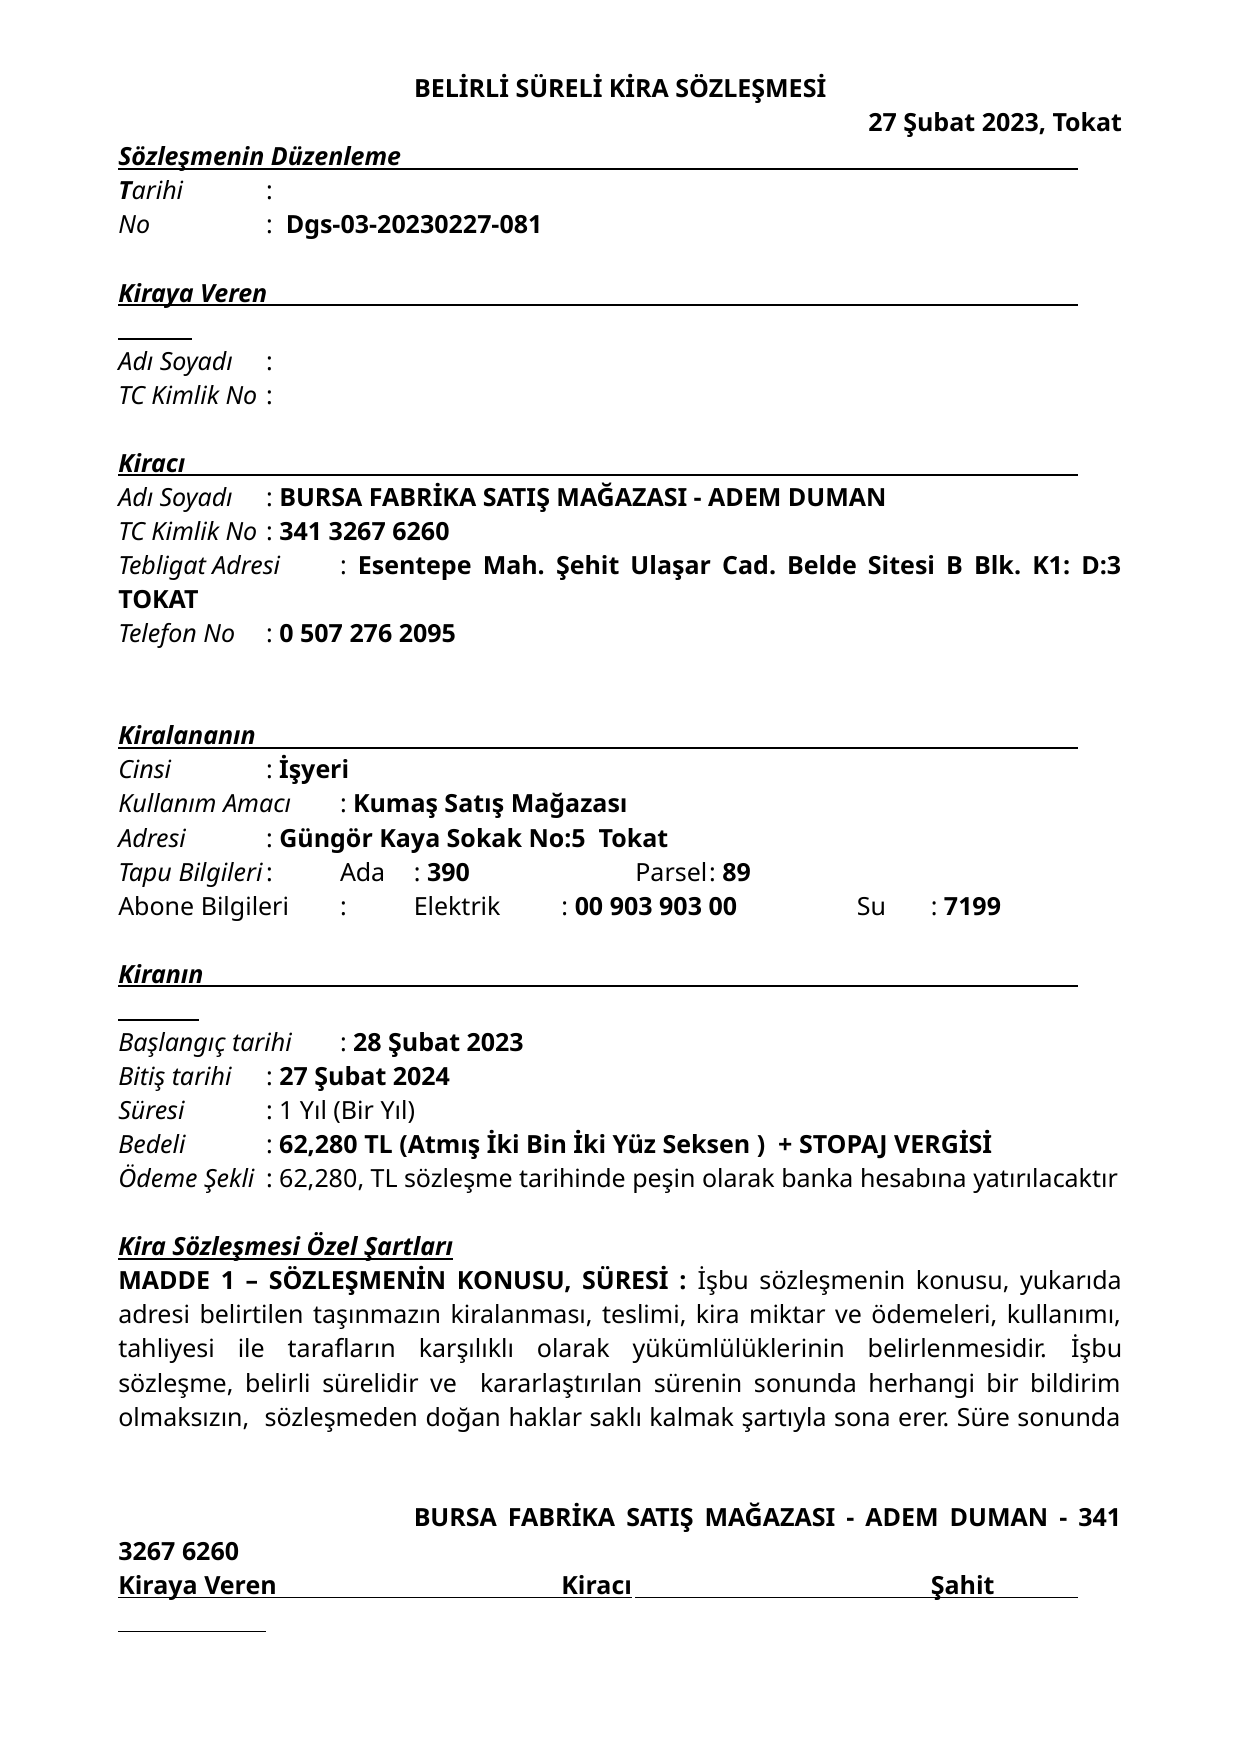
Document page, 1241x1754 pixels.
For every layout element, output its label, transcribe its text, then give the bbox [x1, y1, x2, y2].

text Kullanım Amacı : Kumaş Satış Mağazası [118, 786, 1122, 820]
text Telefon No : 0 507 276 2095 [118, 616, 1122, 650]
text Kiranın [118, 956, 1122, 1024]
text Cinsi : İşyeri [118, 752, 1122, 786]
text No : Dgs-03-20230227-081 [118, 207, 1122, 241]
text Tarihi : [118, 173, 1122, 207]
text Kiracı [118, 446, 1122, 479]
text Kira Sözleşmesi Özel Şartları [118, 1229, 1122, 1263]
text Başlangıç tarihi : 28 Şubat 2023 [118, 1024, 1122, 1059]
list MADDE 1 – SÖZLEŞMENİN KONUSU, SÜRESİ : İşbu sözleşmenin konusu, yukarıda adresi belirtilen taşınmazın kiralanması, teslimi, kira miktar ve ödemeleri, kullanımı, tahliyesi ile tarafların karşılıklı olarak yükümlülüklerinin belirlenmesidir. İşbu sözleşme, belirli sürelidir ve kararlaştırılan sürenin sonunda herhangi bir bildirim olmaksızın, sözleşmeden doğan haklar saklı kalmak şartıyla sona erer. Süre sonunda [118, 1263, 1122, 1433]
text Sözleşmenin Düzenleme [118, 139, 1122, 173]
text BELİRLİ SÜRELİ KİRA SÖZLEŞMESİ [118, 71, 1122, 105]
text Tebligat Adresi : Esentepe Mah. Şehit Ulaşar Cad. Belde Sitesi B Blk. K1: D:3 TOKAT [118, 548, 1122, 616]
text Kiraya Veren [118, 275, 1122, 343]
text Abone Bilgileri : Elektrik : 00 903 903 00 Su : 7199 [118, 888, 1122, 922]
text Tapu Bilgileri : Ada : 390 Parsel : 89 [118, 854, 1122, 888]
text TC Kimlik No : [118, 377, 1122, 411]
text Süresi : 1 Yıl (Bir Yıl) [118, 1093, 1122, 1127]
text Kiralananın [118, 718, 1122, 752]
text Adresi : Güngör Kaya Sokak No:5 Tokat [118, 820, 1122, 854]
text Ödeme Şekli : 62,280, TL sözleşme tarihinde peşin olarak banka hesabına yatırılacaktır [118, 1161, 1122, 1195]
text Bedeli : 62,280 TL (Atmış İki Bin İki Yüz Seksen ) + STOPAJ VERGİSİ [118, 1127, 1122, 1161]
text TC Kimlik No : 341 3267 6260 [118, 514, 1122, 548]
text 27 Şubat 2023, Tokat [118, 105, 1122, 139]
text Adı Soyadı : BURSA FABRİKA SATIŞ MAĞAZASI - ADEM DUMAN [118, 479, 1122, 514]
text Bitiş tarihi : 27 Şubat 2024 [118, 1059, 1122, 1093]
text Adı Soyadı : [118, 343, 1122, 377]
